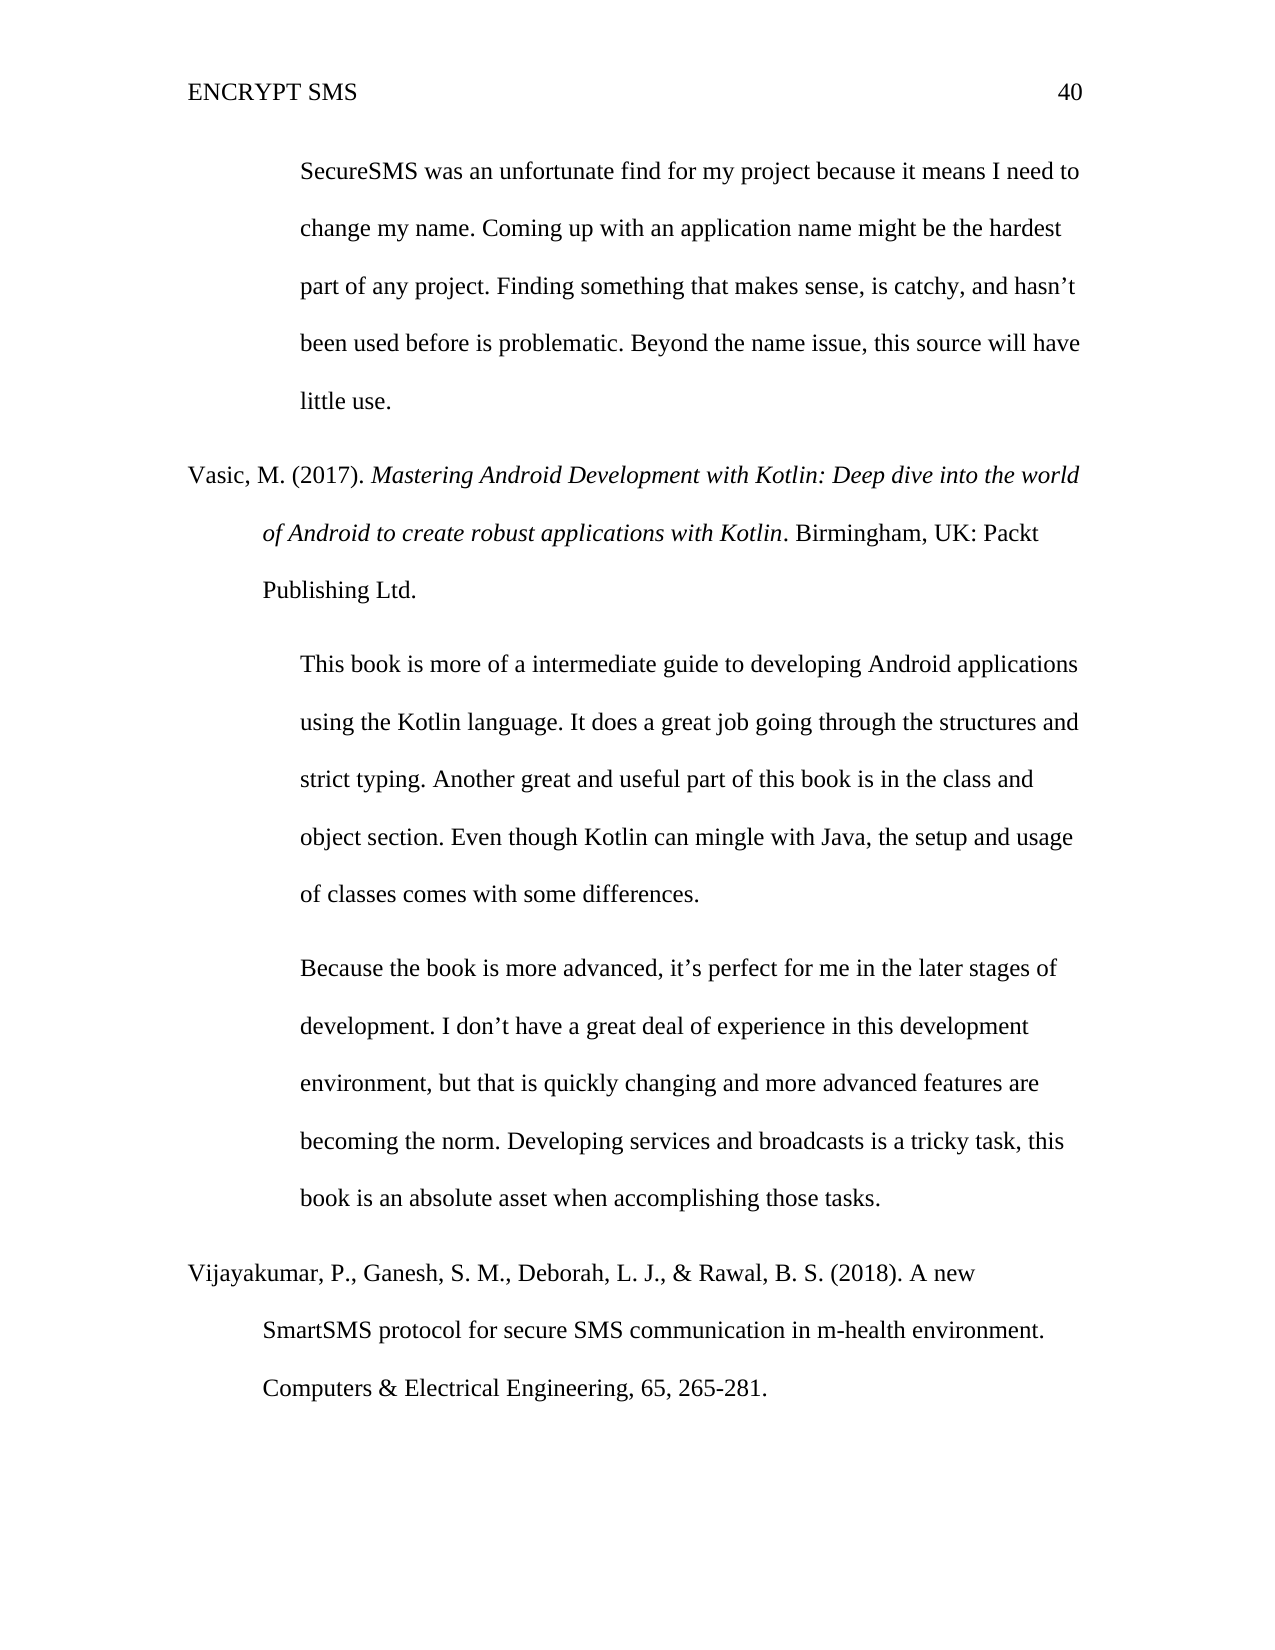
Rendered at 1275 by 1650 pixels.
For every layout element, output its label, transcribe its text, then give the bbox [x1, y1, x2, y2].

text Vasic, M. (2017). Mastering Android Development with Kotlin: Deep dive into the world of Android to create robust applications with Kotlin. Birmingham, UK: Packt Publishing Ltd. [187, 460, 1087, 604]
text Because the book is more advanced, it’s perfect for me in the later stages of development. I don’t have a great deal of experience in this development environment, but that is quickly changing and more advanced features are becoming the norm. Developing services and broadcasts is a tricky task, this book is an absolute asset when accomplishing those tasks. [300, 953, 1087, 1212]
text This book is more of a intermediate guide to developing Android applications using the Kotlin language. It does a great job going through the structures and strict typing. Another great and useful part of this book is in the class and object section. Even though Kotlin can mingle with Java, the setup and usage of classes comes with some differences. [300, 649, 1087, 908]
text Vijayakumar, P., Ganesh, S. M., Deborah, L. J., & Rawal, B. S. (2018). A new SmartSMS protocol for secure SMS communication in m-health environment. Computers & Electrical Engineering, 65, 265-281. [187, 1258, 1087, 1401]
text SecureSMS was an unfortunate find for my project because it means I need to change my name. Coming up with an application name might be the hardest part of any project. Finding something that makes sense, is catchy, and hasn’t been used before is problematic. Beyond the name issue, this source will have little use. [300, 156, 1087, 415]
